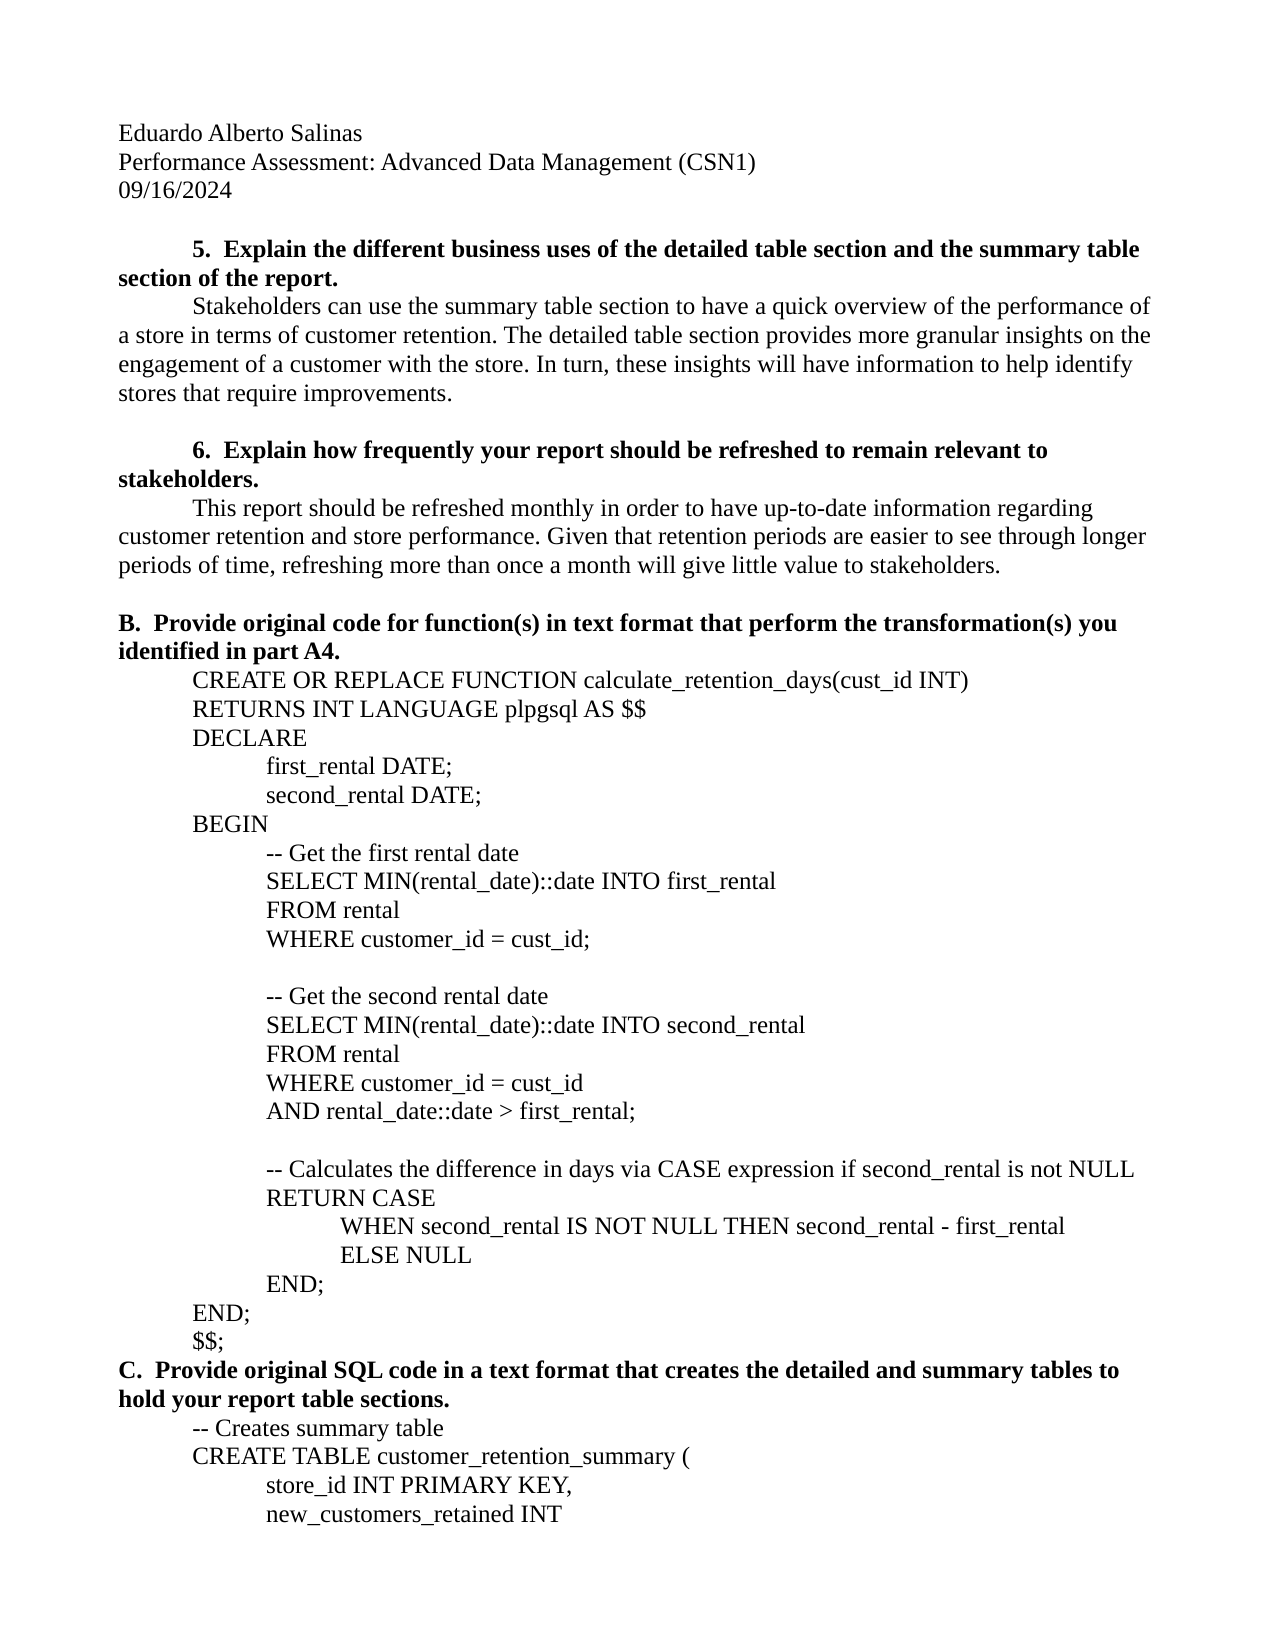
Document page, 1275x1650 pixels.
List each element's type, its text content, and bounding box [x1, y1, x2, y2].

text second_rental DATE; [118, 780, 1157, 809]
text CREATE OR REPLACE FUNCTION calculate_retention_days(cust_id INT) [118, 665, 1157, 694]
text AND rental_date::date > first_rental; [118, 1096, 1157, 1125]
text B. Provide original code for function(s) in text format that perform the transformation(s) you identified in part A4. [118, 608, 1157, 665]
text -- Creates summary table [118, 1413, 1157, 1441]
text new_customers_retained INT [118, 1499, 1157, 1528]
text 5. Explain the different business uses of the detailed table section and the summary table section of the report. [118, 234, 1157, 291]
text RETURNS INT LANGUAGE plpgsql AS $$ [118, 694, 1157, 723]
text This report should be refreshed monthly in order to have up-to-date information regarding customer retention and store performance. Given that retention periods are easier to see through longer periods of time, refreshing more than once a month will give little value to stakeholders. [118, 493, 1157, 579]
text FROM rental [118, 895, 1157, 924]
text SELECT MIN(rental_date)::date INTO second_rental [118, 1010, 1157, 1039]
text SELECT MIN(rental_date)::date INTO first_rental [118, 866, 1157, 895]
text FROM rental [118, 1039, 1157, 1068]
text CREATE TABLE customer_retention_summary ( [118, 1441, 1157, 1470]
text WHERE customer_id = cust_id; [118, 924, 1157, 953]
text WHEN second_rental IS NOT NULL THEN second_rental - first_rental [118, 1211, 1157, 1240]
text Stakeholders can use the summary table section to have a quick overview of the performance of a store in terms of customer retention. The detailed table section provides more granular insights on the engagement of a customer with the store. In turn, these insights will have information to help identify stores that require improvements. [118, 291, 1157, 406]
text $$; [118, 1326, 1157, 1355]
text -- Get the first rental date [118, 838, 1157, 866]
text C. Provide original SQL code in a text format that creates the detailed and summary tables to hold your report table sections. [118, 1355, 1157, 1413]
text DECLARE [118, 723, 1157, 751]
text BEGIN [118, 809, 1157, 838]
text -- Calculates the difference in days via CASE expression if second_rental is not NULL [118, 1154, 1157, 1183]
text END; [118, 1298, 1157, 1326]
text first_rental DATE; [118, 751, 1157, 780]
text WHERE customer_id = cust_id [118, 1068, 1157, 1096]
text 6. Explain how frequently your report should be refreshed to remain relevant to stakeholders. [118, 435, 1157, 493]
text -- Get the second rental date [118, 981, 1157, 1010]
text store_id INT PRIMARY KEY, [118, 1470, 1157, 1499]
text ELSE NULL [118, 1240, 1157, 1269]
text END; [118, 1269, 1157, 1298]
text RETURN CASE [118, 1183, 1157, 1211]
